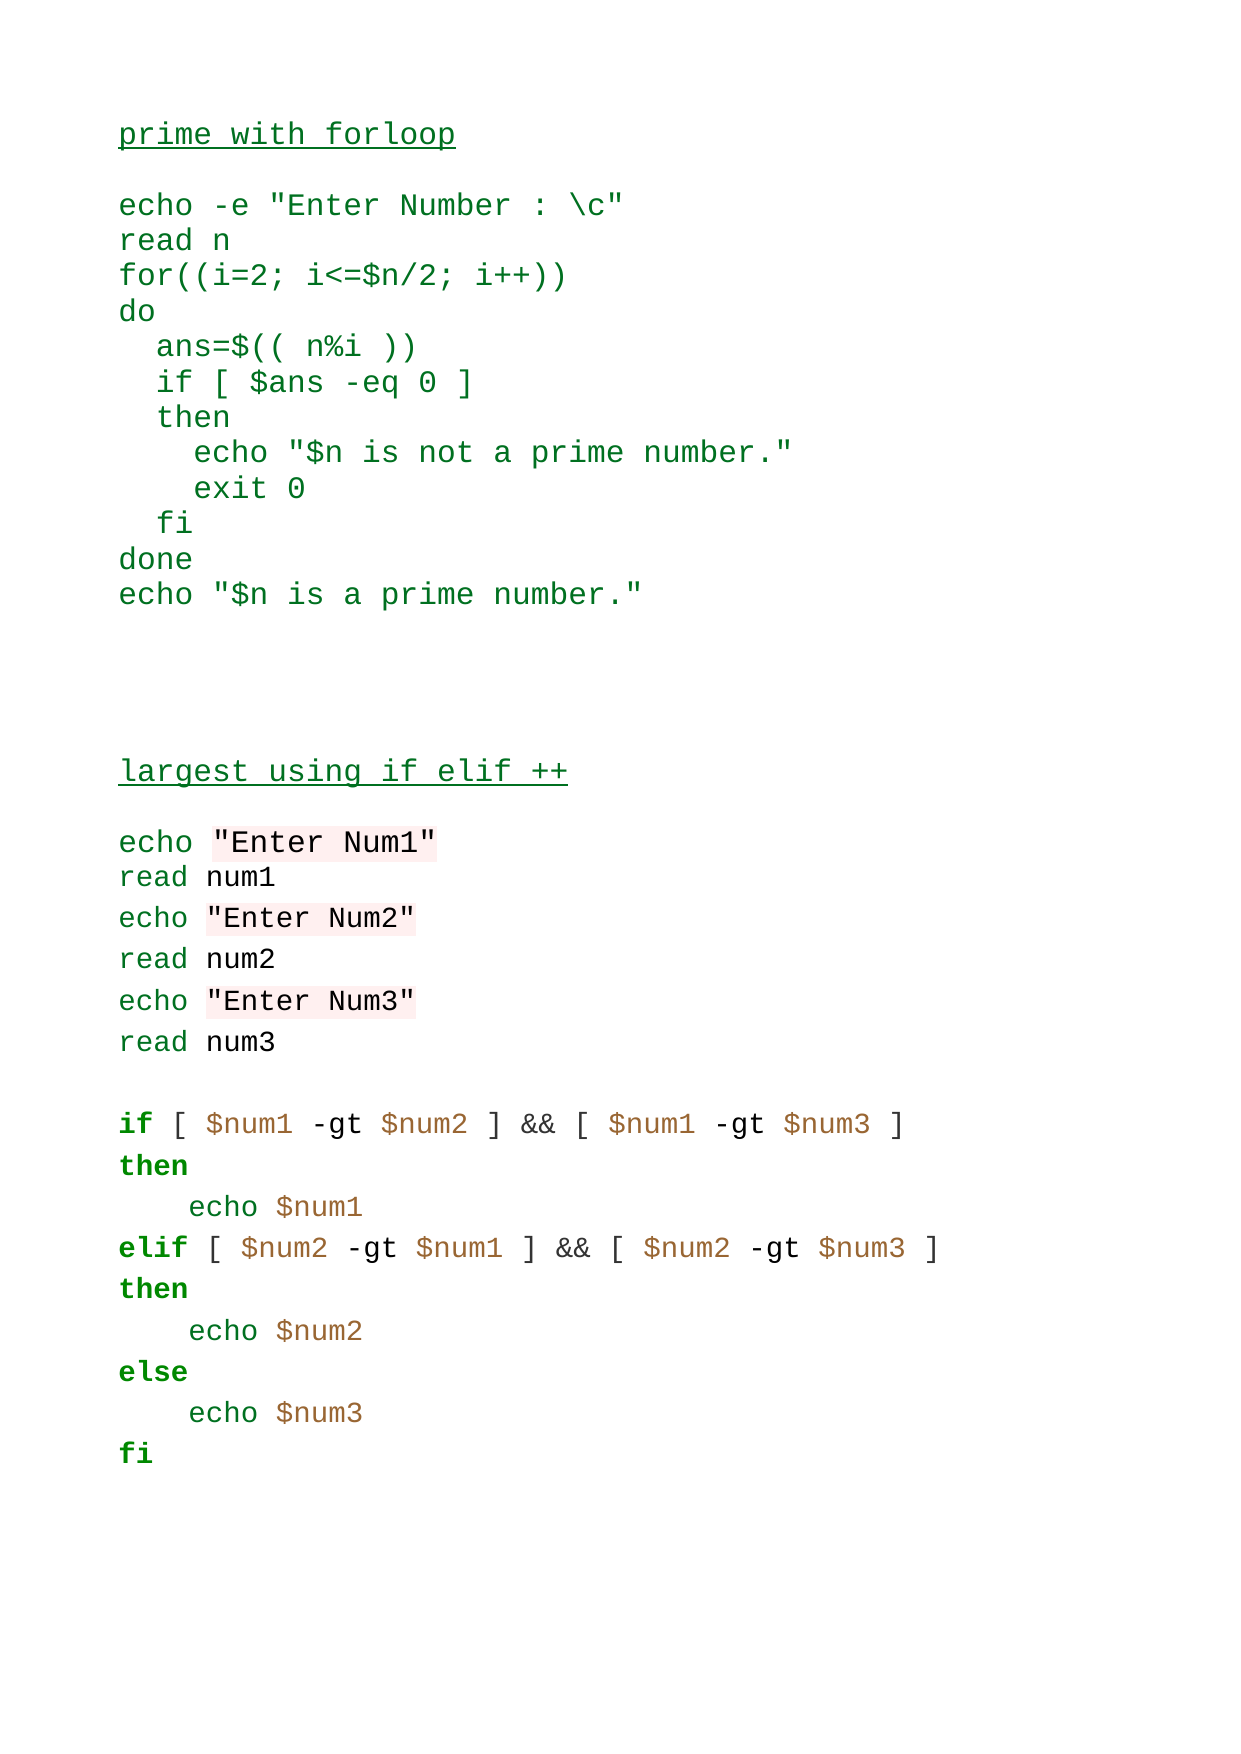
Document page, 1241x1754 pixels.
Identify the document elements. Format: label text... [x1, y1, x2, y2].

text if [ $num1 -gt $num2 ] && [ $num1 -gt $num3 ] [118, 1109, 1122, 1142]
text prime with forloop [118, 118, 1122, 153]
text largest using if elif ++ [118, 756, 1122, 791]
text exit 0 [118, 472, 1122, 508]
text read num3 [118, 1027, 1122, 1060]
text echo "Enter Num1" [118, 826, 1122, 862]
text else [118, 1357, 1122, 1390]
text echo "$n is not a prime number." [118, 437, 1122, 472]
text if [ $ans -eq 0 ] [118, 366, 1122, 401]
text read num1 [118, 862, 1122, 895]
text echo -e "Enter Number : \c" [118, 189, 1122, 224]
text echo "Enter Num3" [118, 986, 1122, 1019]
text read num2 [118, 944, 1122, 977]
text then [118, 1151, 1122, 1184]
text do [118, 295, 1122, 331]
text echo "$n is a prime number." [118, 578, 1122, 614]
text echo $num2 [118, 1316, 1122, 1349]
text fi [118, 1439, 1122, 1472]
text elif [ $num2 -gt $num1 ] && [ $num2 -gt $num3 ] [118, 1233, 1122, 1266]
text read n [118, 224, 1122, 260]
text done [118, 543, 1122, 578]
text fi [118, 508, 1122, 543]
text then [118, 1274, 1122, 1307]
text ans=$(( n%i )) [118, 331, 1122, 366]
text echo "Enter Num2" [118, 903, 1122, 936]
text then [118, 401, 1122, 437]
text echo $num3 [118, 1398, 1122, 1431]
text echo $num1 [118, 1192, 1122, 1225]
text for((i=2; i<=$n/2; i++)) [118, 260, 1122, 295]
